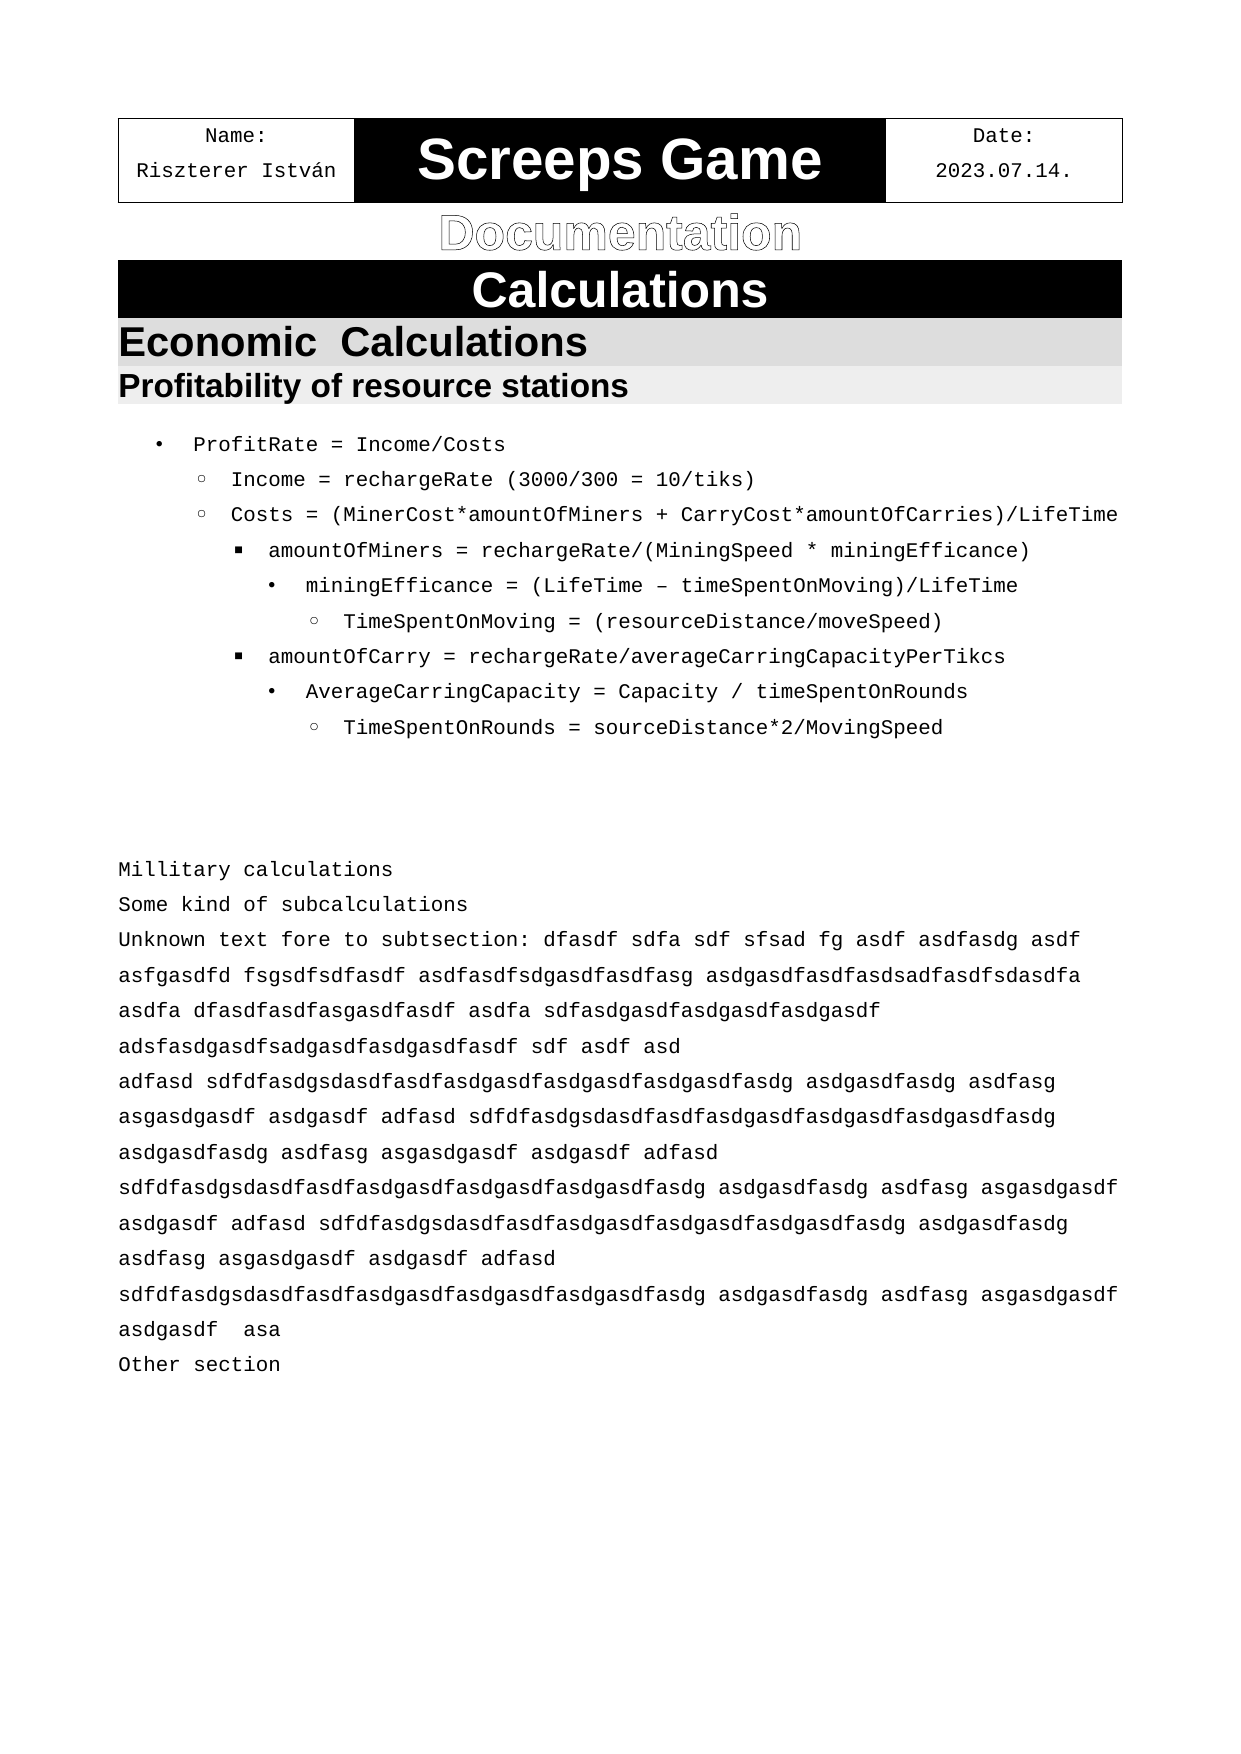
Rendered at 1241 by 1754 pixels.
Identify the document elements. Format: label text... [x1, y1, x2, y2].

subtitle Profitability of resource stations [118, 366, 1122, 404]
subtitle Economic Calculations [118, 318, 1122, 366]
text Millitary calculations [118, 858, 1122, 882]
table_header Date: 2023.07.14. [886, 119, 1122, 202]
list amountOfMiners = rechargeRate/(MiningSpeed * miningEfficance) [231, 540, 1122, 563]
list TimeSpentOnRounds = sourceDistance*2/MovingSpeed [306, 717, 1122, 741]
list ProfitRate = Income/Costs [156, 433, 1122, 457]
list TimeSpentOnMoving = (resourceDistance/moveSpeed) [306, 611, 1122, 634]
text Other section [118, 1354, 1122, 1378]
text Some kind of subcalculations [118, 894, 1122, 918]
list AverageCarringCapacity = Capacity / timeSpentOnRounds [268, 681, 1122, 705]
subtitle Documentation [118, 203, 1122, 260]
list amountOfCarry = rechargeRate/averageCarringCapacityPerTikcs [231, 646, 1122, 670]
list Income = rechargeRate (3000/300 = 10/tiks) [193, 469, 1122, 493]
table_header Name: Riszterer István [119, 119, 354, 202]
text adfasd sdfdfasdgsdasdfasdfasdgasdfasdgasdfasdgasdfasdg asdgasdfasdg asdfasg asgasdgasdf asdgasdf adfasd sdfdfasdgsdasdfasdfasdgasdfasdgasdfasdgasdfasdg asdgasdfasdg asdfasg asgasdgasdf asdgasdf adfasd sdfdfasdgsdasdfasdfasdgasdfasdgasdfasdgasdfasdg asdgasdfasdg asdfasg asgasdgasdf asdgasdf adfasd sdfdfasdgsdasdfasdfasdgasdfasdgasdfasdgasdfasdg asdgasdfasdg asdfasg asgasdgasdf asdgasdf adfasd sdfdfasdgsdasdfasdfasdgasdfasdgasdfasdgasdfasdg asdgasdfasdg asdfasg asgasdgasdf asdgasdf asa [118, 1071, 1122, 1343]
subtitle Calculations [118, 260, 1122, 318]
text Unknown text fore to subtsection: dfasdf sdfa sdf sfsad fg asdf asdfasdg asdf asfgasdfd fsgsdfsdfasdf asdfasdfsdgasdfasdfasg asdgasdfasdfasdsadfasdfsdasdfa asdfa dfasdfasdfasgasdfasdf asdfa sdfasdgasdfasdgasdfasdgasdf adsfasdgasdfsadgasdfasdgasdfasdf sdf asdf asd [118, 929, 1122, 1059]
list Costs = (MinerCost*amountOfMiners + CarryCost*amountOfCarries)/LifeTime [193, 504, 1122, 528]
list miningEfficance = (LifeTime – timeSpentOnMoving)/LifeTime [268, 575, 1122, 599]
table_header Screeps Game [355, 119, 885, 202]
